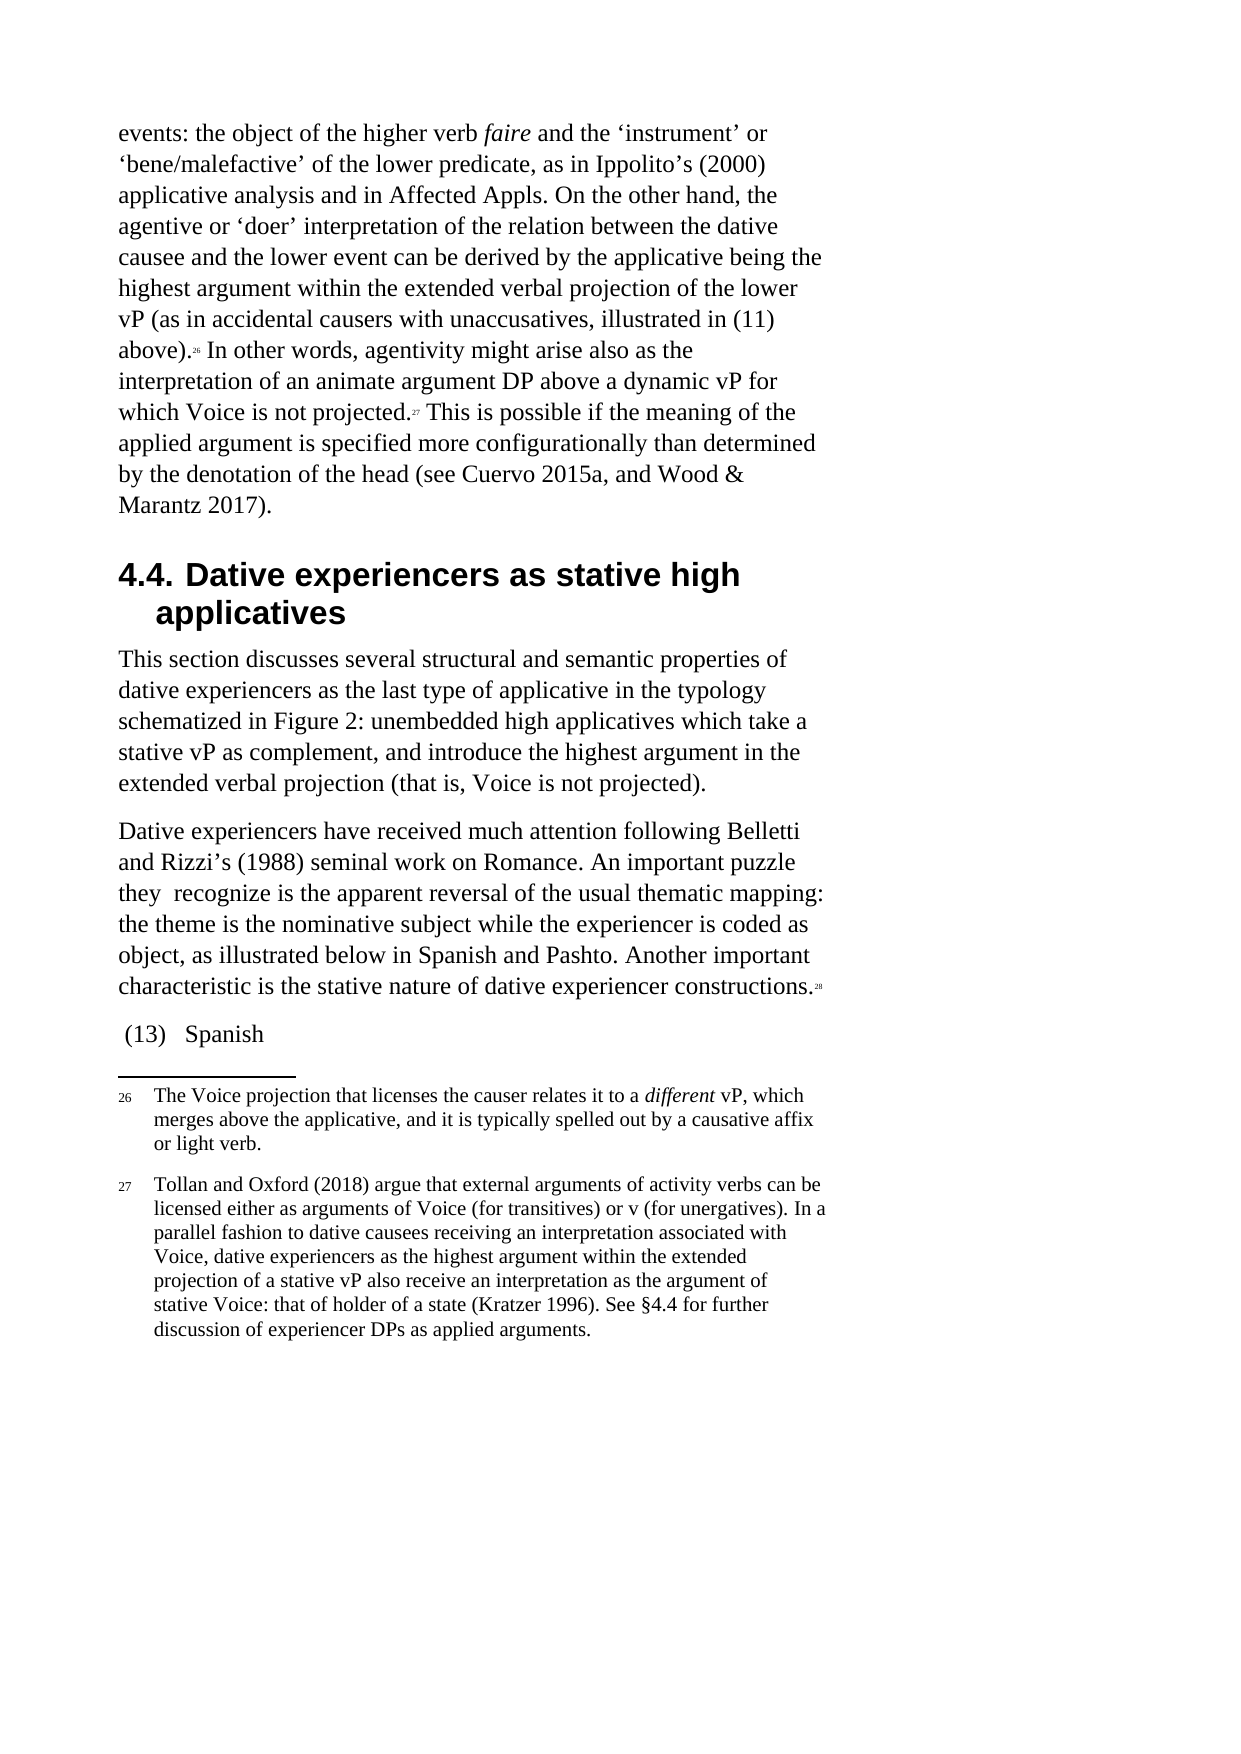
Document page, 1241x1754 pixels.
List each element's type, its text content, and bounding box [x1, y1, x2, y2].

text This section discusses several structural and semantic properties of dative experiencers as the last type of applicative in the typology schematized in Figure 2: unembedded high applicatives which take a stative vP as complement, and introduce the highest argument in the extended verbal projection (that is, Voice is not projected). [118, 644, 827, 797]
text Tollan and Oxford (2018) argue that external arguments of activity verbs can be licensed either as arguments of Voice (for transitives) or v (for unergatives). In a parallel fashion to dative causees receiving an interpretation associated with Voice, dative experiencers as the highest argument within the extended projection of a stative vP also receive an interpretation as the argument of stative Voice: that of holder of a state (Kratzer 1996). See §4.4 for further discussion of experiencer DPs as applied arguments. [118, 1172, 827, 1341]
text events: the object of the higher verb faire and the ‘instrument’ or ‘bene/malefactive’ of the lower predicate, as in Ippolito’s (2000) applicative analysis and in Affected Appls. On the other hand, the agentive or ‘doer’ interpretation of the relation between the dative causee and the lower event can be derived by the applicative being the highest argument within the extended verbal projection of the lower vP (as in accidental causers with unaccusatives, illustrated in (11) above). In other words, agentivity might arise also as the interpretation of an animate argument DP above a dynamic vP for which Voice is not projected. This is possible if the meaning of the applied argument is specified more configurationally than determined by the denotation of the head (see Cuervo 2015a, and Wood & Marantz 2017). [118, 118, 827, 519]
text The Voice projection that licenses the causer relates it to a different vP, which merges above the applicative, and it is typically spelled out by a causative affix or light verb. [118, 1083, 827, 1155]
text Dative experiencers have received much attention following Belletti and Rizzi’s (1988) seminal work on Romance. An important puzzle they recognize is the apparent reversal of the usual thematic mapping: the theme is the nominative subject while the experiencer is coded as object, as illustrated below in Spanish and Pashto. Another important characteristic is the stative nature of dative experiencer constructions. [118, 816, 827, 1000]
text (13) Spanish [118, 1019, 827, 1048]
list Dative experiencers as stative high applicatives [118, 555, 827, 632]
